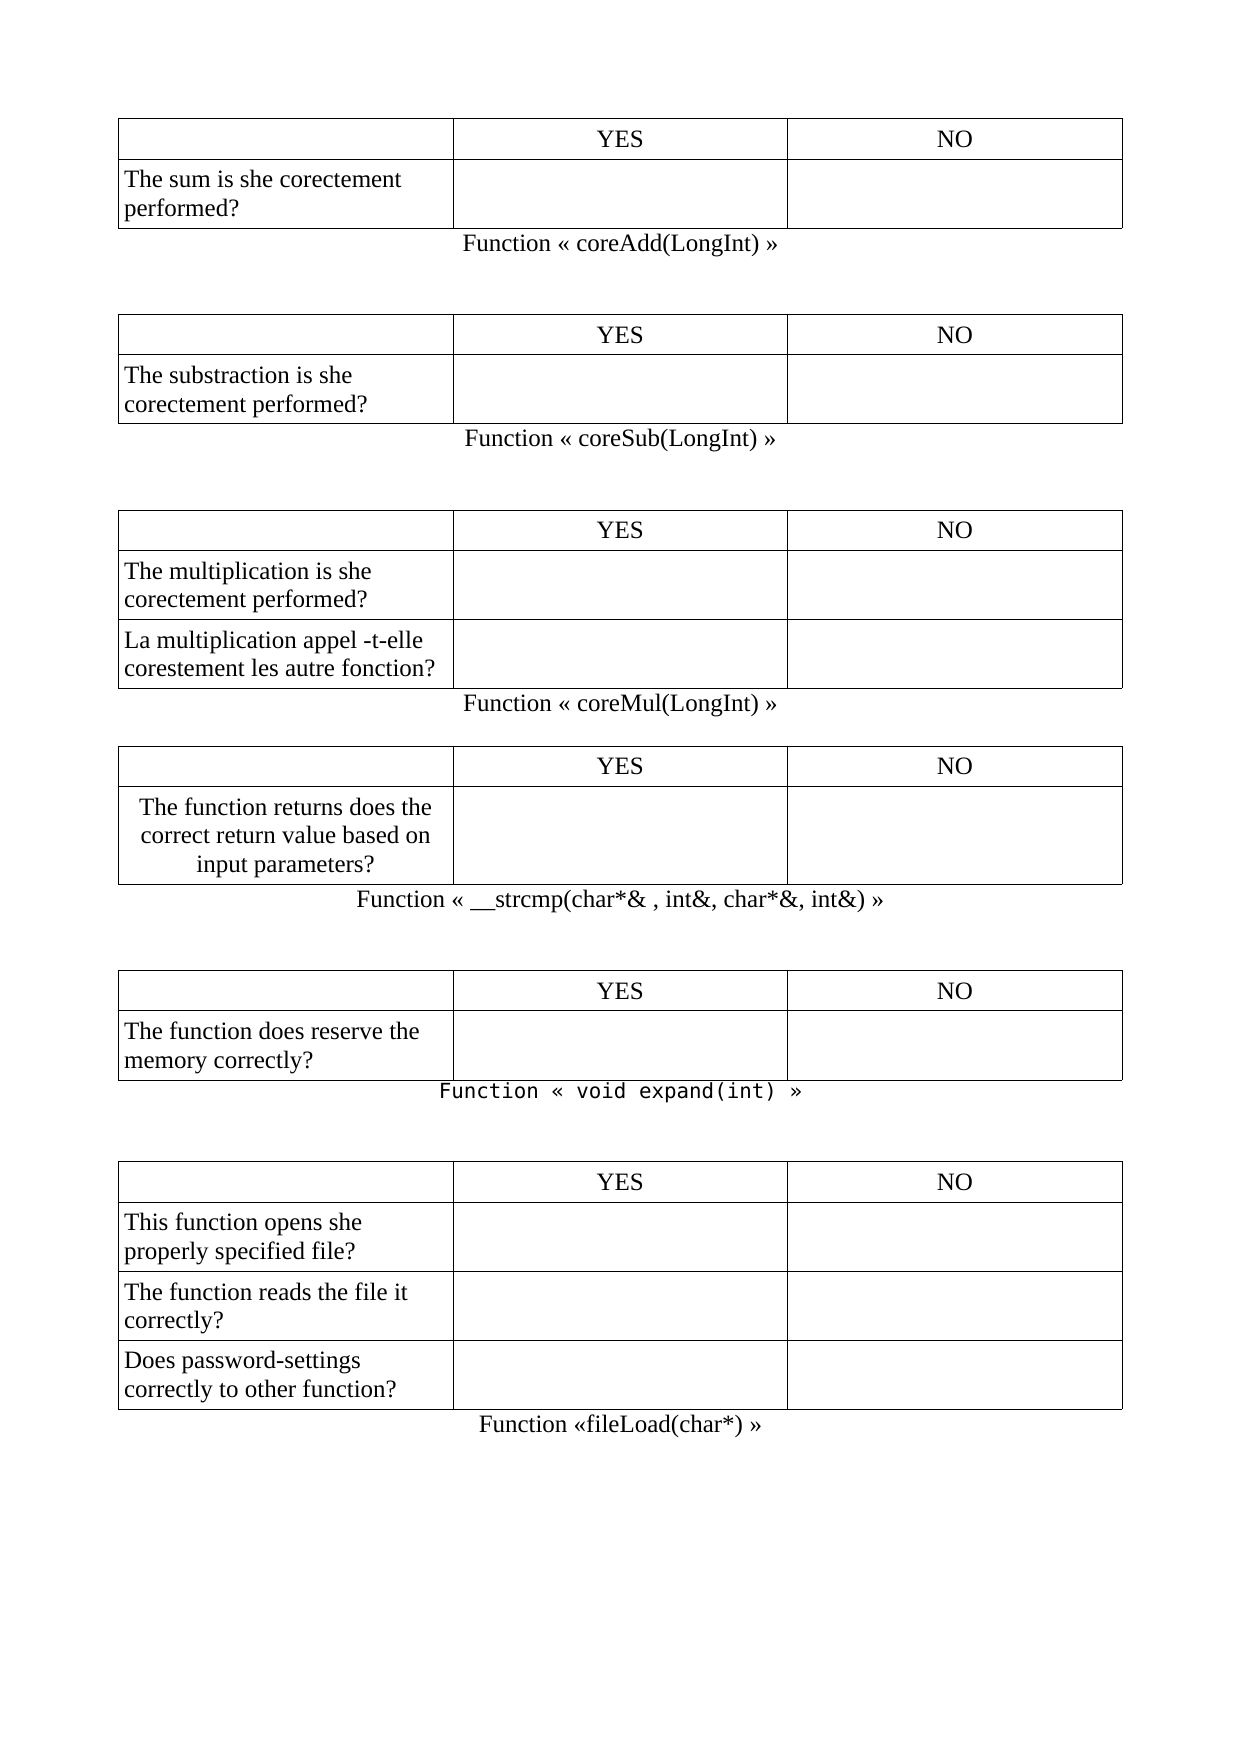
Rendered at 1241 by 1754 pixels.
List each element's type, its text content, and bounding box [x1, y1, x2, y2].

table_header YES [454, 747, 787, 786]
text Function « coreAdd(LongInt) » [118, 229, 1122, 256]
table_cell The function does reserve the memory correctly? [119, 1011, 453, 1079]
table_cell [454, 355, 787, 423]
text Function «fileLoad(char*) » [118, 1410, 1122, 1438]
table_header [119, 971, 453, 1010]
text Function « coreSub(LongInt) » [118, 424, 1122, 452]
table_header NO [788, 747, 1122, 786]
table_cell The function returns does the correct return value based on input parameters? [119, 787, 453, 884]
table_cell [454, 1011, 787, 1079]
table_header [119, 747, 453, 786]
table_cell [454, 1203, 787, 1271]
table_cell [788, 1203, 1122, 1271]
table_header [119, 511, 453, 550]
table_header YES [454, 1162, 787, 1202]
table_cell [788, 355, 1122, 423]
table_header [119, 119, 453, 158]
table_cell The function reads the file it correctly? [119, 1272, 453, 1340]
table_cell This function opens she properly specified file? [119, 1203, 453, 1271]
text Function « coreMul(LongInt) » [118, 689, 1122, 717]
table_cell [454, 160, 787, 227]
table_header YES [454, 315, 787, 354]
table_cell [788, 787, 1122, 884]
table_header NO [788, 1162, 1122, 1202]
table_cell [454, 1341, 787, 1409]
table_header [119, 315, 453, 354]
text Function « __strcmp(char*& , int&, char*&, int&) » [118, 885, 1122, 913]
table_header NO [788, 119, 1122, 158]
table_header YES [454, 119, 787, 158]
table_cell Does password-settings correctly to other function? [119, 1341, 453, 1409]
table_cell [454, 620, 787, 688]
table_cell [454, 787, 787, 884]
table_cell La multiplication appel -t-elle corestement les autre fonction? [119, 620, 453, 688]
text Function « void expand(int) » [118, 1081, 1122, 1104]
table_header YES [454, 511, 787, 550]
table_header NO [788, 315, 1122, 354]
table_cell [454, 551, 787, 619]
table_cell [788, 160, 1122, 227]
table_cell [788, 551, 1122, 619]
table_cell [788, 1272, 1122, 1340]
table_cell The multiplication is she corectement performed? [119, 551, 453, 619]
table_cell [454, 1272, 787, 1340]
table_header NO [788, 511, 1122, 550]
table_cell The sum is she corectement performed? [119, 160, 453, 227]
table_cell [788, 1011, 1122, 1079]
table_cell The substraction is she corectement performed? [119, 355, 453, 423]
table_cell [788, 620, 1122, 688]
table_header YES [454, 971, 787, 1010]
table_header [119, 1162, 453, 1202]
table_header NO [788, 971, 1122, 1010]
table_cell [788, 1341, 1122, 1409]
